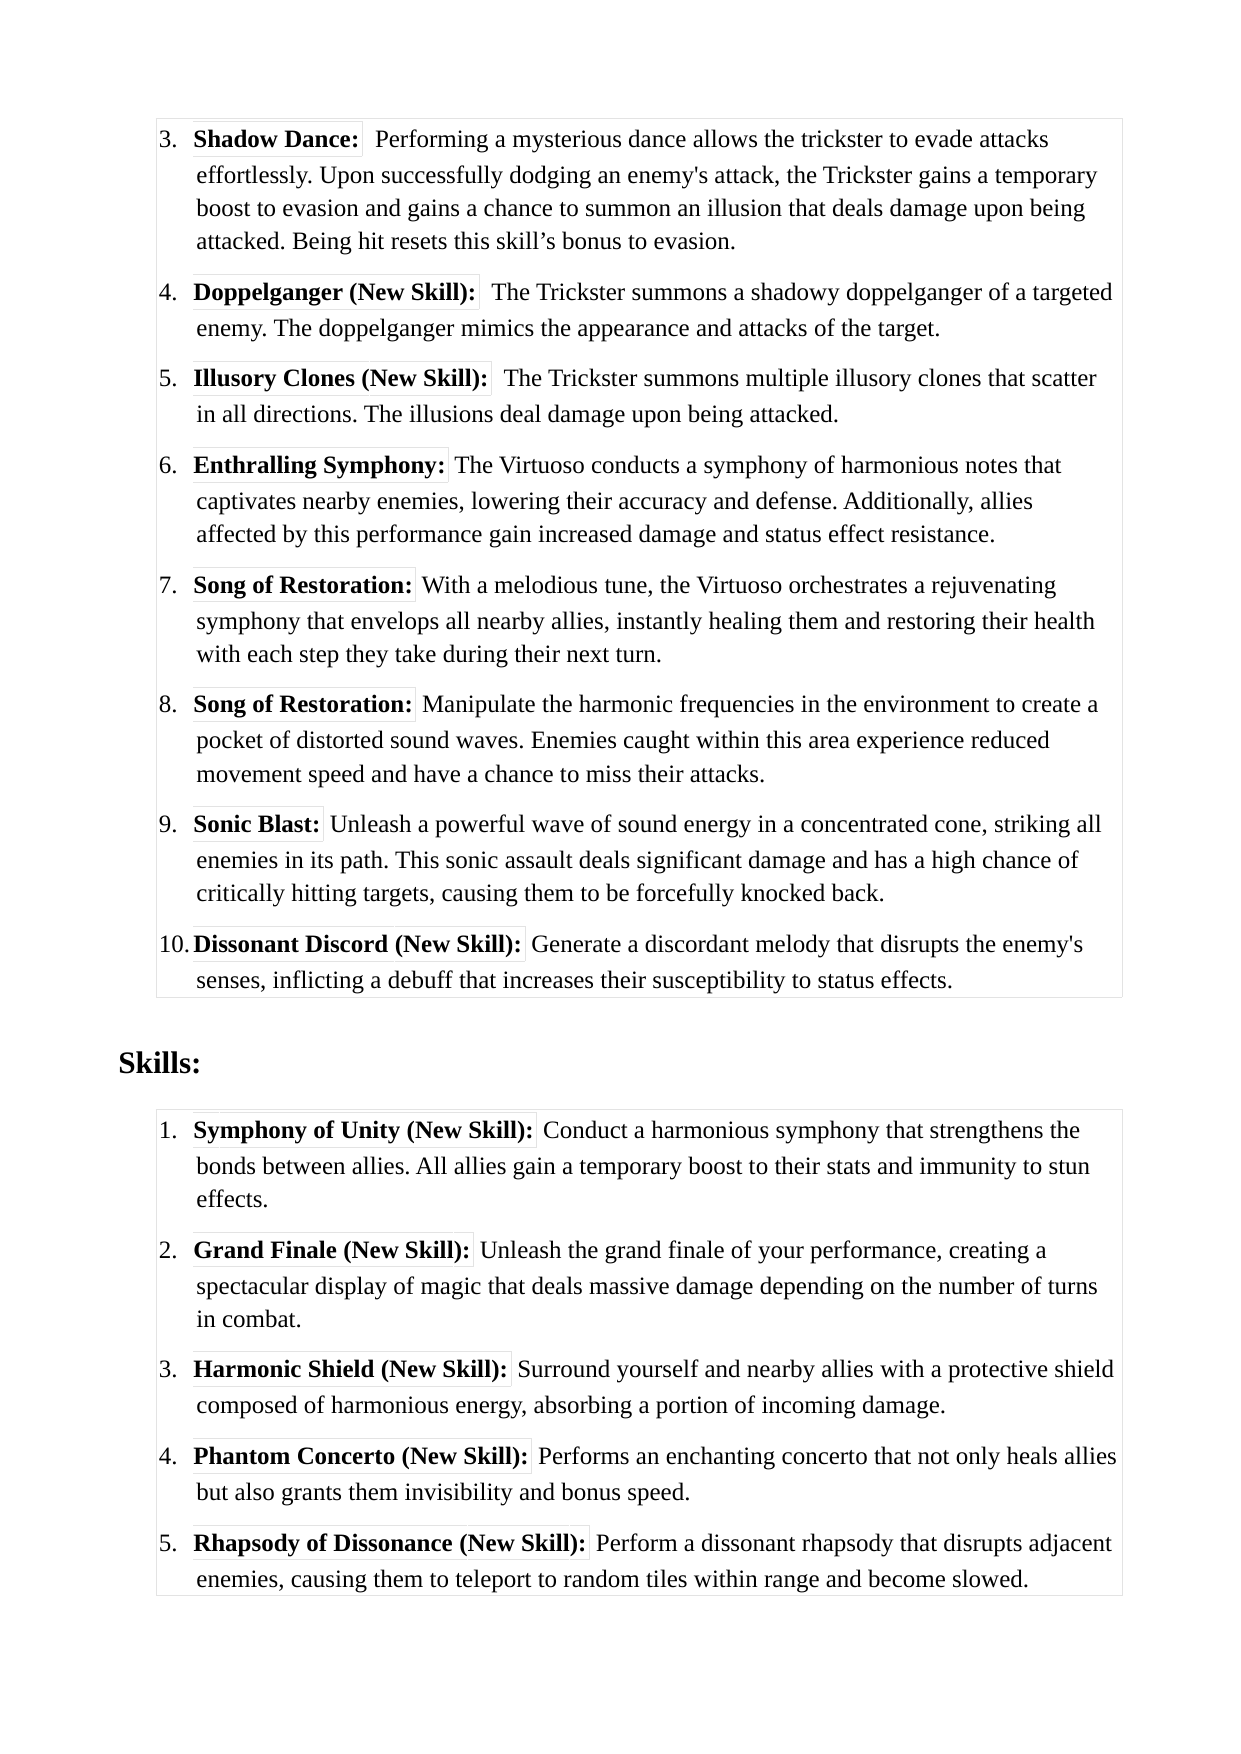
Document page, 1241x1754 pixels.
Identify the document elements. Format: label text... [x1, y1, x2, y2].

list Enthralling Symphony: The Virtuoso conducts a symphony of harmonious notes that captivates nearby enemies, lowering their accuracy and defense. Additionally, allies affected by this performance gain increased damage and status effect resistance. [157, 444, 1122, 548]
list Rhapsody of Dissonance (New Skill): Perform a dissonant rhapsody that disrupts adjacent enemies, causing them to teleport to random tiles within range and become slowed. [157, 1522, 1122, 1595]
list Harmonic Shield (New Skill): Surround yourself and nearby allies with a protective shield composed of harmonious energy, absorbing a portion of incoming damage. [157, 1348, 1122, 1419]
list Phantom Concerto (New Skill): Performs an enchanting concerto that not only heals allies but also grants them invisibility and bonus speed. [157, 1435, 1122, 1506]
list Symphony of Unity (New Skill): Conduct a harmonious symphony that strengthens the bonds between allies. All allies gain a temporary boost to their stats and immunity to stun effects. [157, 1110, 1122, 1213]
text Skills: [118, 1044, 1122, 1080]
list Dissonant Discord (New Skill): Generate a discordant melody that disrupts the enemy's senses, inflicting a debuff that increases their susceptibility to status effects. [157, 923, 1122, 997]
list Shadow Dance: Performing a mysterious dance allows the trickster to evade attacks effortlessly. Upon successfully dodging an enemy's attack, the Trickster gains a temporary boost to evasion and gains a chance to summon an illusion that deals damage upon being attacked. Being hit resets this skill’s bonus to evasion. [157, 119, 1122, 255]
list Song of Restoration: Manipulate the harmonic frequencies in the environment to create a pocket of distorted sound waves. Enemies caught within this area experience reduced movement speed and have a chance to miss their attacks. [157, 683, 1122, 787]
list Doppelganger (New Skill): The Trickster summons a shadowy doppelganger of a targeted enemy. The doppelganger mimics the appearance and attacks of the target. [157, 271, 1122, 342]
list Illusory Clones (New Skill): The Trickster summons multiple illusory clones that scatter in all directions. The illusions deal damage upon being attacked. [157, 357, 1122, 428]
list Grand Finale (New Skill): Unleash the grand finale of your performance, creating a spectacular display of magic that deals massive damage depending on the number of turns in combat. [157, 1229, 1122, 1333]
list Song of Restoration: With a melodious tune, the Virtuoso orchestrates a rejuvenating symphony that envelops all nearby allies, instantly healing them and restoring their health with each step they take during their next turn. [157, 564, 1122, 668]
list Sonic Blast: Unleash a powerful wave of sound energy in a concentrated cone, striking all enemies in its path. This sonic assault deals significant damage and has a high chance of critically hitting targets, causing them to be forcefully knocked back. [157, 803, 1122, 907]
